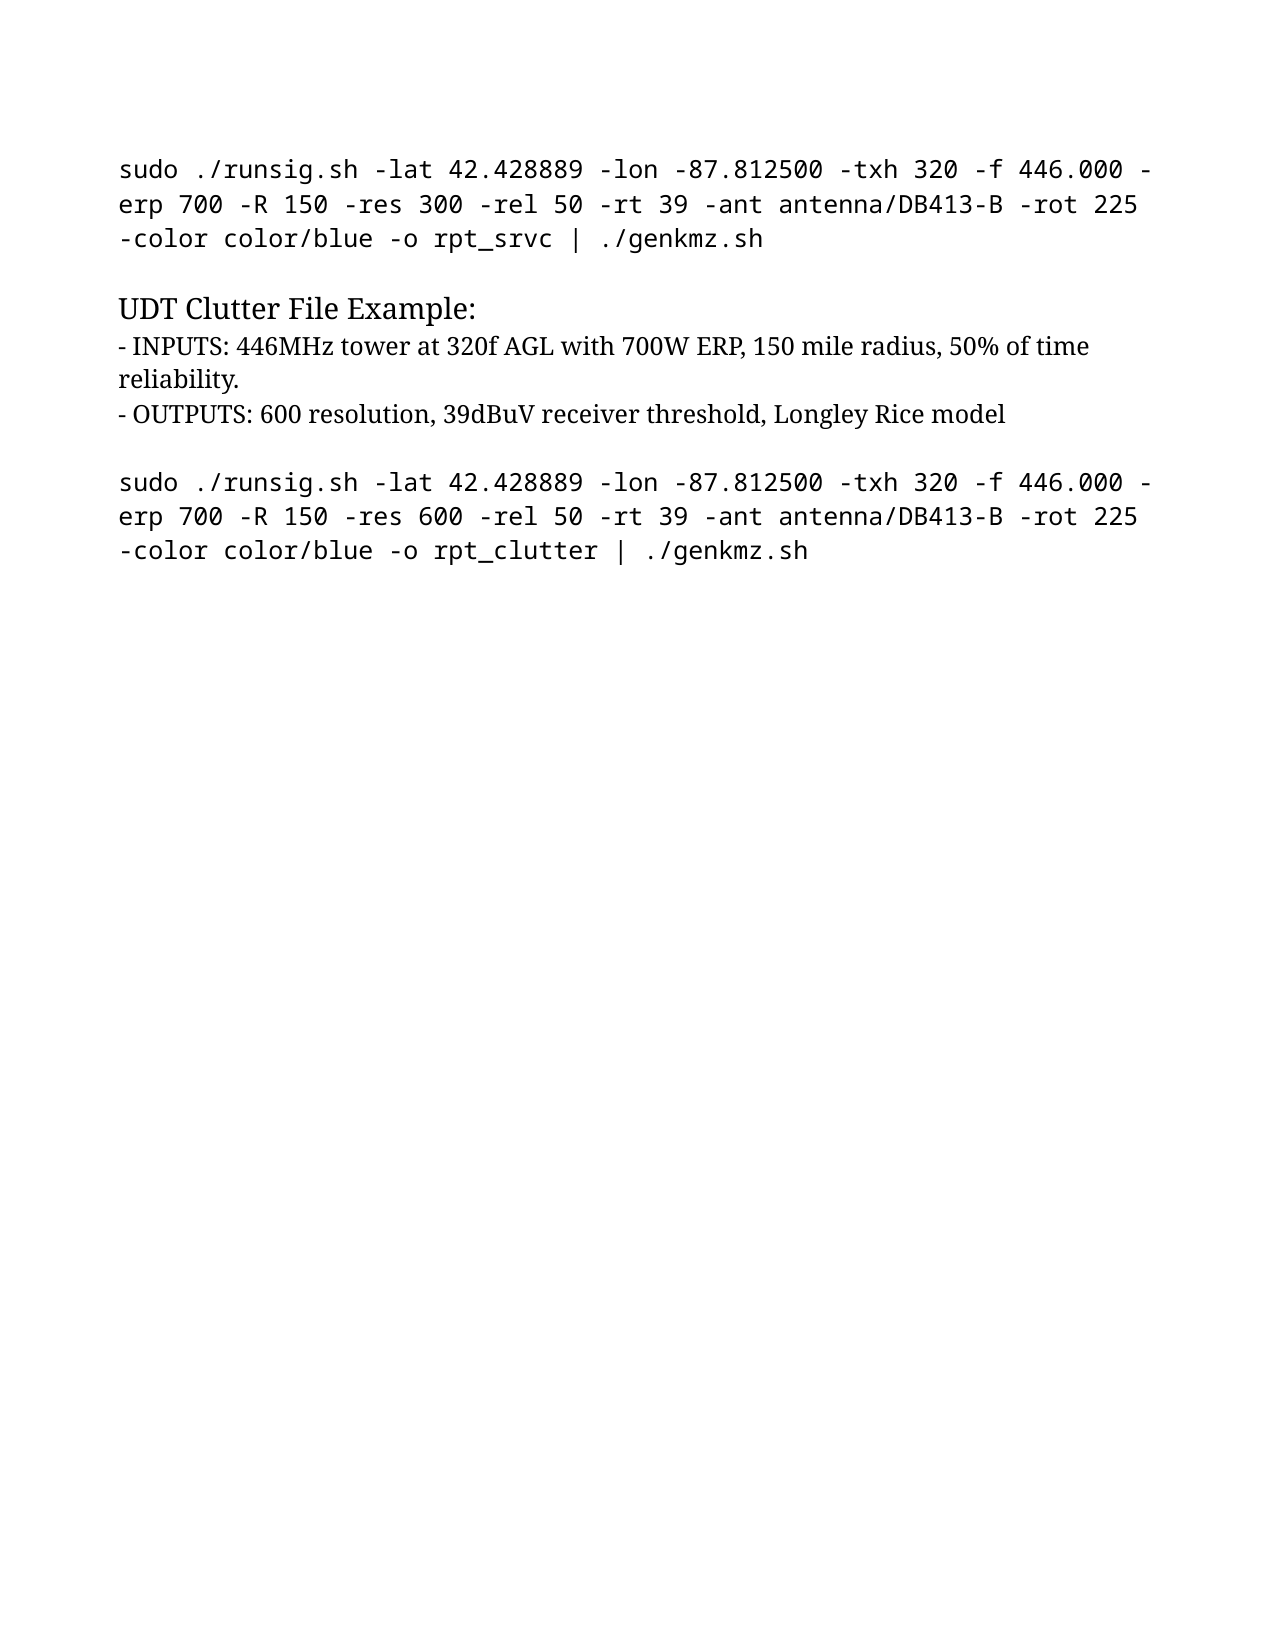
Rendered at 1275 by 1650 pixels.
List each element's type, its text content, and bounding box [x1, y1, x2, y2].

text - INPUTS: 446MHz tower at 320f AGL with 700W ERP, 150 mile radius, 50% of time reliability. [118, 328, 1157, 396]
text sudo ./runsig.sh -lat 42.428889 -lon -87.812500 -txh 320 -f 446.000 -erp 700 -R 150 -res 600 -rel 50 -rt 39 -ant antenna/DB413-B -rot 225 -color color/blue -o rpt_clutter | ./genkmz.sh [118, 464, 1157, 567]
text sudo ./runsig.sh -lat 42.428889 -lon -87.812500 -txh 320 -f 446.000 -erp 700 -R 150 -res 300 -rel 50 -rt 39 -ant antenna/DB413-B -rot 225 -color color/blue -o rpt_srvc | ./genkmz.sh [118, 152, 1157, 254]
text - OUTPUTS: 600 resolution, 39dBuV receiver threshold, Longley Rice model [118, 396, 1157, 430]
text UDT Clutter File Example: [118, 288, 1157, 328]
